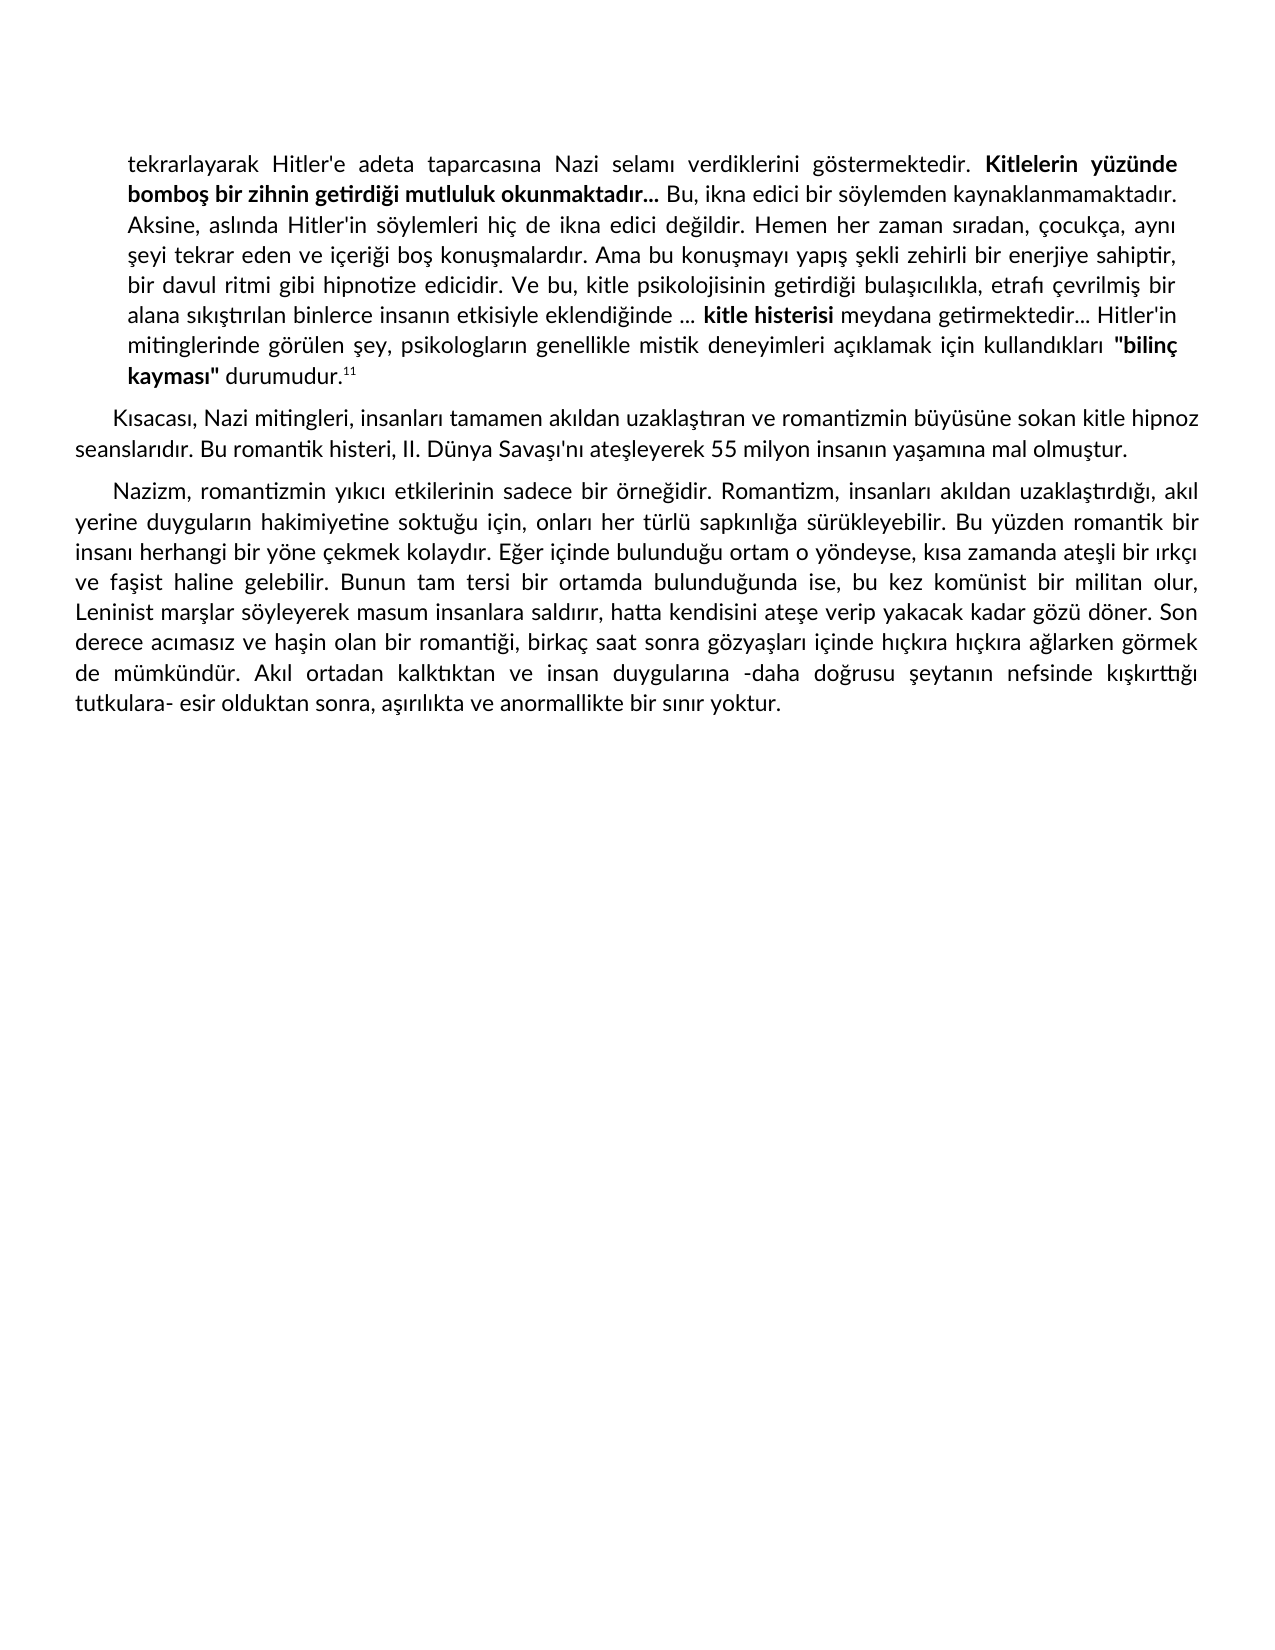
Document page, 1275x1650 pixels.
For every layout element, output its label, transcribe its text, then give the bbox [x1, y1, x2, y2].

text Kısacası, Nazi mitingleri, insanları tamamen akıldan uzaklaştıran ve romantizmin büyüsüne sokan kitle hipnoz seanslarıdır. Bu romantik histeri, II. Dünya Savaşı'nı ateşleyerek 55 milyon insanın yaşamına mal olmuştur. [75, 404, 1200, 462]
text tekrarlayarak Hitler'e adeta taparcasına Nazi selamı verdiklerini göstermektedir. Kitlelerin yüzünde bomboş bir zihnin getirdiği mutluluk okunmaktadır... Bu, ikna edici bir söylemden kaynaklanmamaktadır. Aksine, aslında Hitler'in söylemleri hiç de ikna edici değildir. Hemen her zaman sıradan, çocukça, aynı şeyi tekrar eden ve içeriği boş konuşmalardır. Ama bu konuşmayı yapış şekli zehirli bir enerjiye sahiptir, bir davul ritmi gibi hipnotize edicidir. Ve bu, kitle psikolojisinin getirdiği bulaşıcılıkla, etrafı çevrilmiş bir alana sıkıştırılan binlerce insanın etkisiyle eklendiğinde ... kitle histerisi meydana getirmektedir... Hitler'in mitinglerinde görülen şey, psikologların genellikle mistik deneyimleri açıklamak için kullandıkları "bilinç kayması" durumudur.11 [127, 150, 1177, 389]
text Nazizm, romantizmin yıkıcı etkilerinin sadece bir örneğidir. Romantizm, insanları akıldan uzaklaştırdığı, akıl yerine duyguların hakimiyetine soktuğu için, onları her türlü sapkınlığa sürükleyebilir. Bu yüzden romantik bir insanı herhangi bir yöne çekmek kolaydır. Eğer içinde bulunduğu ortam o yöndeyse, kısa zamanda ateşli bir ırkçı ve faşist haline gelebilir. Bunun tam tersi bir ortamda bulunduğunda ise, bu kez komünist bir militan olur, Leninist marşlar söyleyerek masum insanlara saldırır, hatta kendisini ateşe verip yakacak kadar gözü döner. Son derece acımasız ve haşin olan bir romantiği, birkaç saat sonra gözyaşları içinde hıçkıra hıçkıra ağlarken görmek de mümkündür. Akıl ortadan kalktıktan ve insan duygularına -daha doğrusu şeytanın nefsinde kışkırttığı tutkulara- esir olduktan sonra, aşırılıkta ve anormallikte bir sınır yoktur. [75, 477, 1200, 716]
